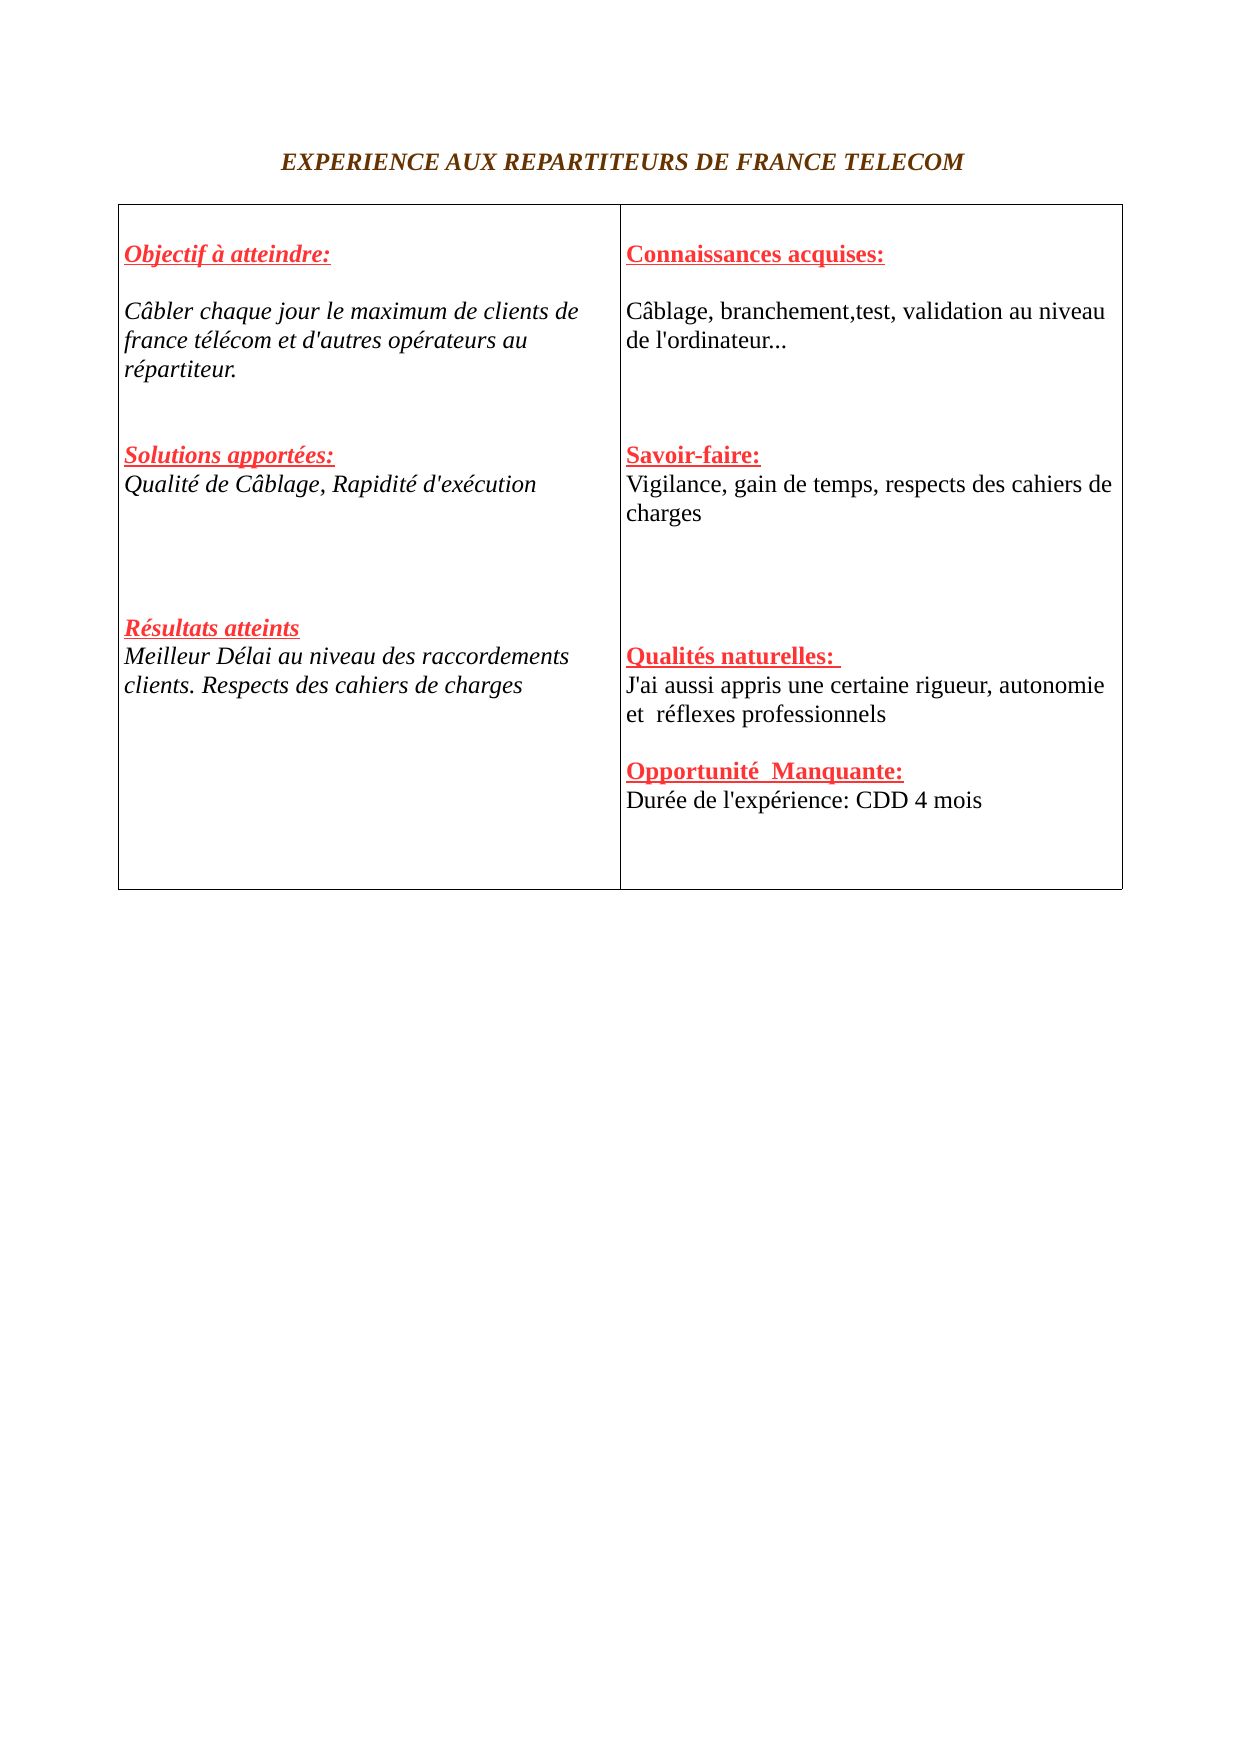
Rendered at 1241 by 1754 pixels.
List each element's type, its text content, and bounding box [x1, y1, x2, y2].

text EXPERIENCE AUX REPARTITEURS DE FRANCE TELECOM [118, 147, 1122, 176]
table_header Objectif à atteindre: Câbler chaque jour le maximum de clients de france télécom et d'autres opérateurs au répartiteur. Solutions apportées: Qualité de Câblage, Rapidité d'exécution Résultats atteints Meilleur Délai au niveau des raccordements clients. Respects des cahiers de charges [119, 205, 620, 889]
table_header Connaissances acquises: Câblage, branchement,test, validation au niveau de l'ordinateur... Savoir-faire: Vigilance, gain de temps, respects des cahiers de charges Qualités naturelles: J'ai aussi appris une certaine rigueur, autonomie et réflexes professionnels Opportunité Manquante: Durée de l'expérience: CDD 4 mois [621, 205, 1122, 889]
